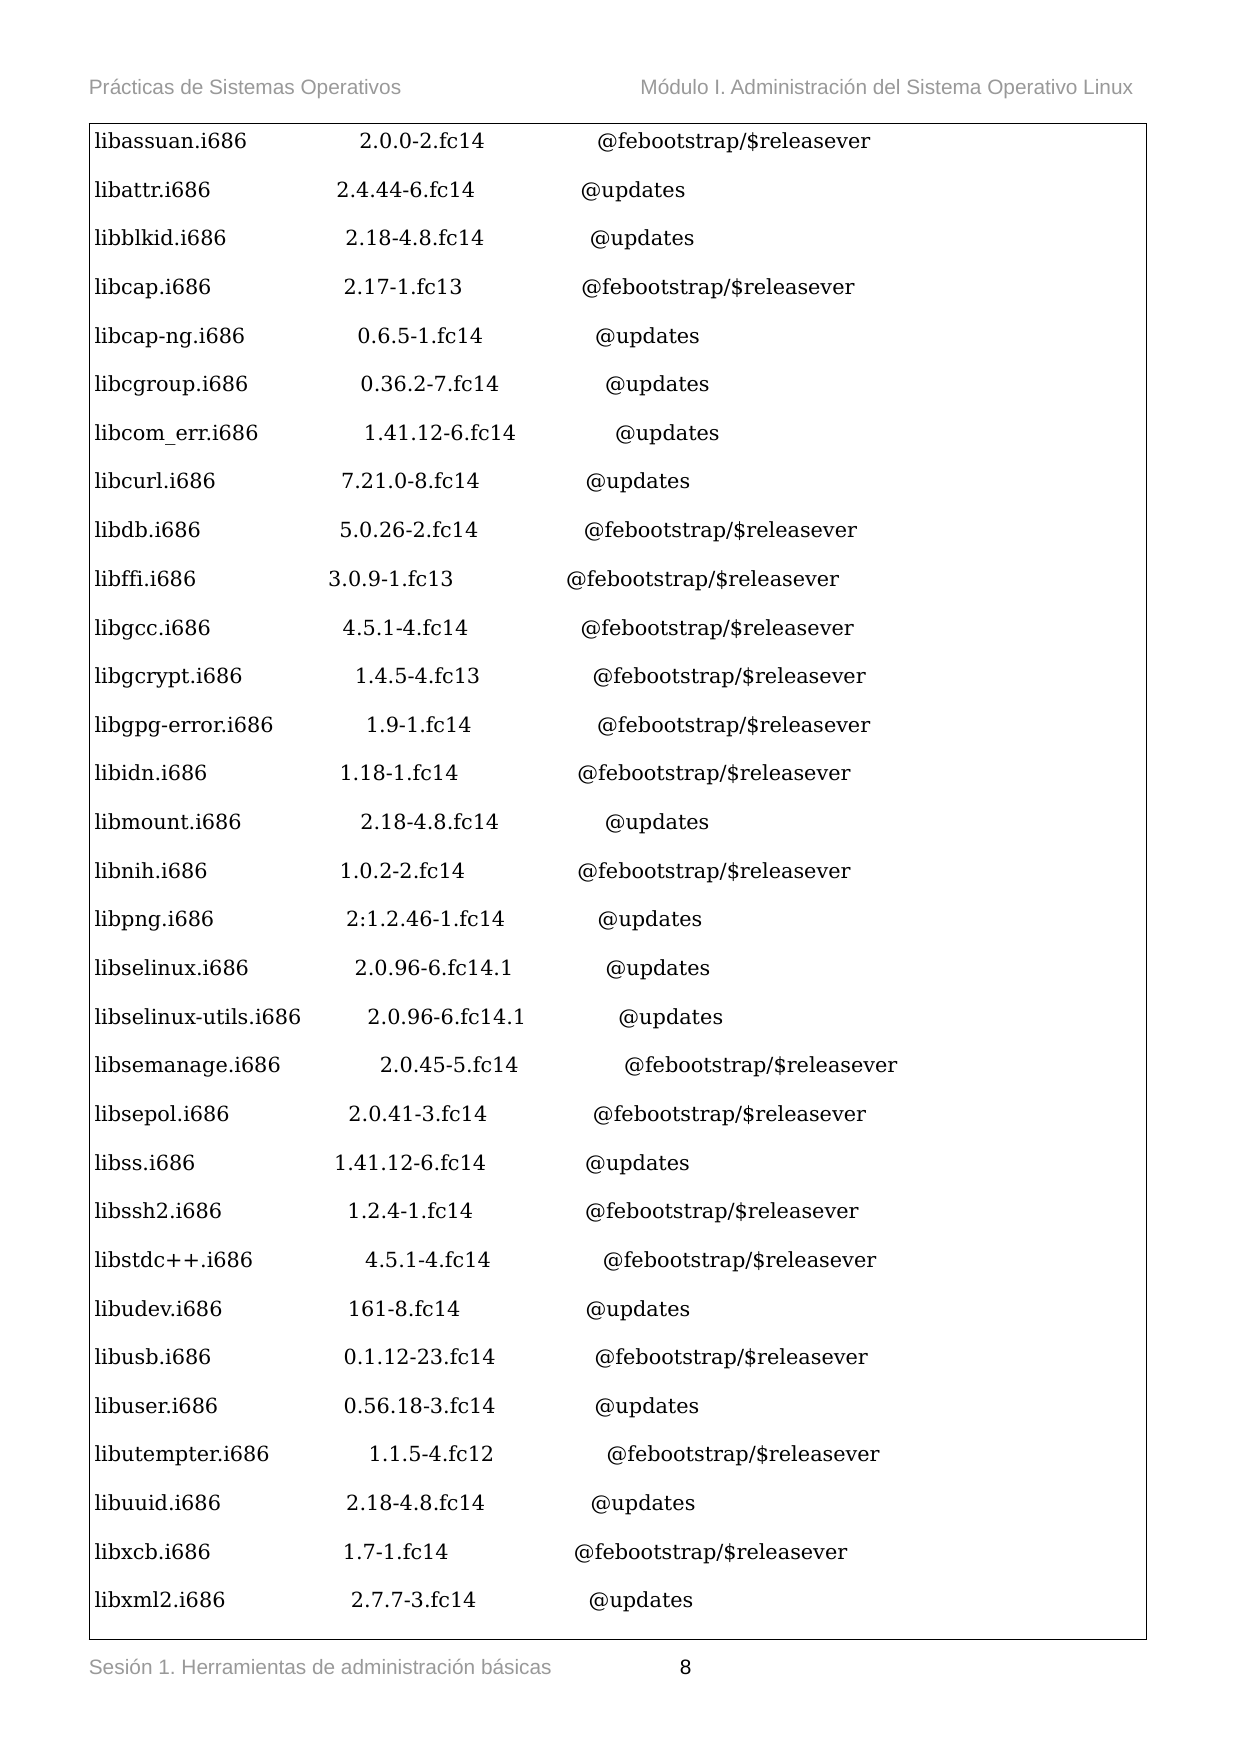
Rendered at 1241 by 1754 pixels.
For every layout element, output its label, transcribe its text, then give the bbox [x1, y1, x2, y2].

table_header libassuan.i686 2.0.0-2.fc14 @febootstrap/$releasever libattr.i686 2.4.44-6.fc14 @updates libblkid.i686 2.18-4.8.fc14 @updates libcap.i686 2.17-1.fc13 @febootstrap/$releasever libcap-ng.i686 0.6.5-1.fc14 @updates libcgroup.i686 0.36.2-7.fc14 @updates libcom_err.i686 1.41.12-6.fc14 @updates libcurl.i686 7.21.0-8.fc14 @updates libdb.i686 5.0.26-2.fc14 @febootstrap/$releasever libffi.i686 3.0.9-1.fc13 @febootstrap/$releasever libgcc.i686 4.5.1-4.fc14 @febootstrap/$releasever libgcrypt.i686 1.4.5-4.fc13 @febootstrap/$releasever libgpg-error.i686 1.9-1.fc14 @febootstrap/$releasever libidn.i686 1.18-1.fc14 @febootstrap/$releasever libmount.i686 2.18-4.8.fc14 @updates libnih.i686 1.0.2-2.fc14 @febootstrap/$releasever libpng.i686 2:1.2.46-1.fc14 @updates libselinux.i686 2.0.96-6.fc14.1 @updates libselinux-utils.i686 2.0.96-6.fc14.1 @updates libsemanage.i686 2.0.45-5.fc14 @febootstrap/$releasever libsepol.i686 2.0.41-3.fc14 @febootstrap/$releasever libss.i686 1.41.12-6.fc14 @updates libssh2.i686 1.2.4-1.fc14 @febootstrap/$releasever libstdc++.i686 4.5.1-4.fc14 @febootstrap/$releasever libudev.i686 161-8.fc14 @updates libusb.i686 0.1.12-23.fc14 @febootstrap/$releasever libuser.i686 0.56.18-3.fc14 @updates libutempter.i686 1.1.5-4.fc12 @febootstrap/$releasever libuuid.i686 2.18-4.8.fc14 @updates libxcb.i686 1.7-1.fc14 @febootstrap/$releasever libxml2.i686 2.7.7-3.fc14 @updates [90, 124, 1146, 1639]
